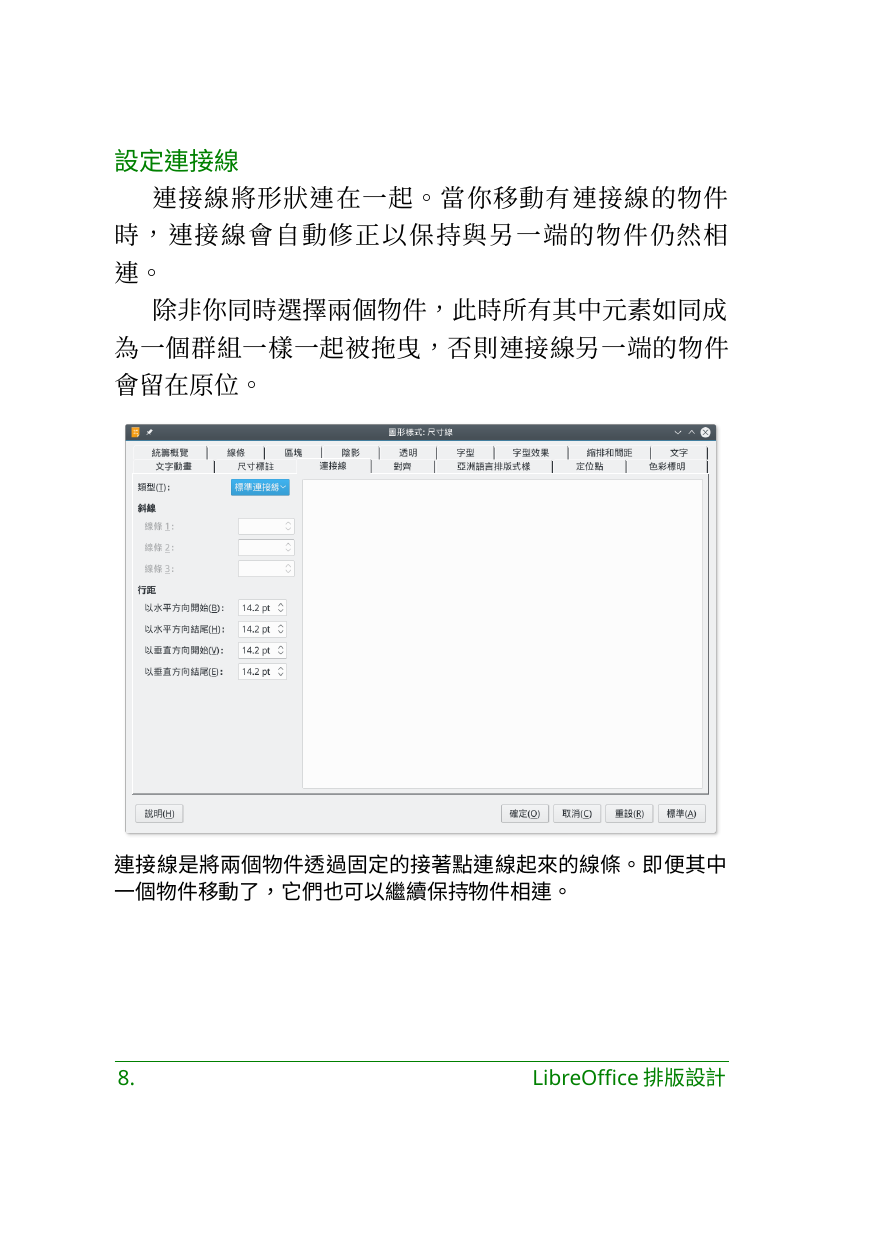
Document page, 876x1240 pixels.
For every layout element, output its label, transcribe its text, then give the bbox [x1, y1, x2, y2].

picture [121, 420, 723, 840]
table_cell 連接線是將兩個物件透過固定的接著點連線起來的線條。即便其中一個物件移動了，它們也可以繼續保持物件相連。 [115, 843, 729, 905]
subtitle 設定連接線 [114, 146, 729, 177]
text 連接線將形狀連在一起。當你移動有連接線的物件時，連接線會自動修正以保持與另一端的物件仍然相連。 [114, 177, 729, 289]
text 除非你同時選擇兩個物件，此時所有其中元素如同成為一個群組一樣一起被拖曳，否則連接線另一端的物件會留在原位。 [114, 289, 729, 402]
table_header [115, 418, 729, 839]
